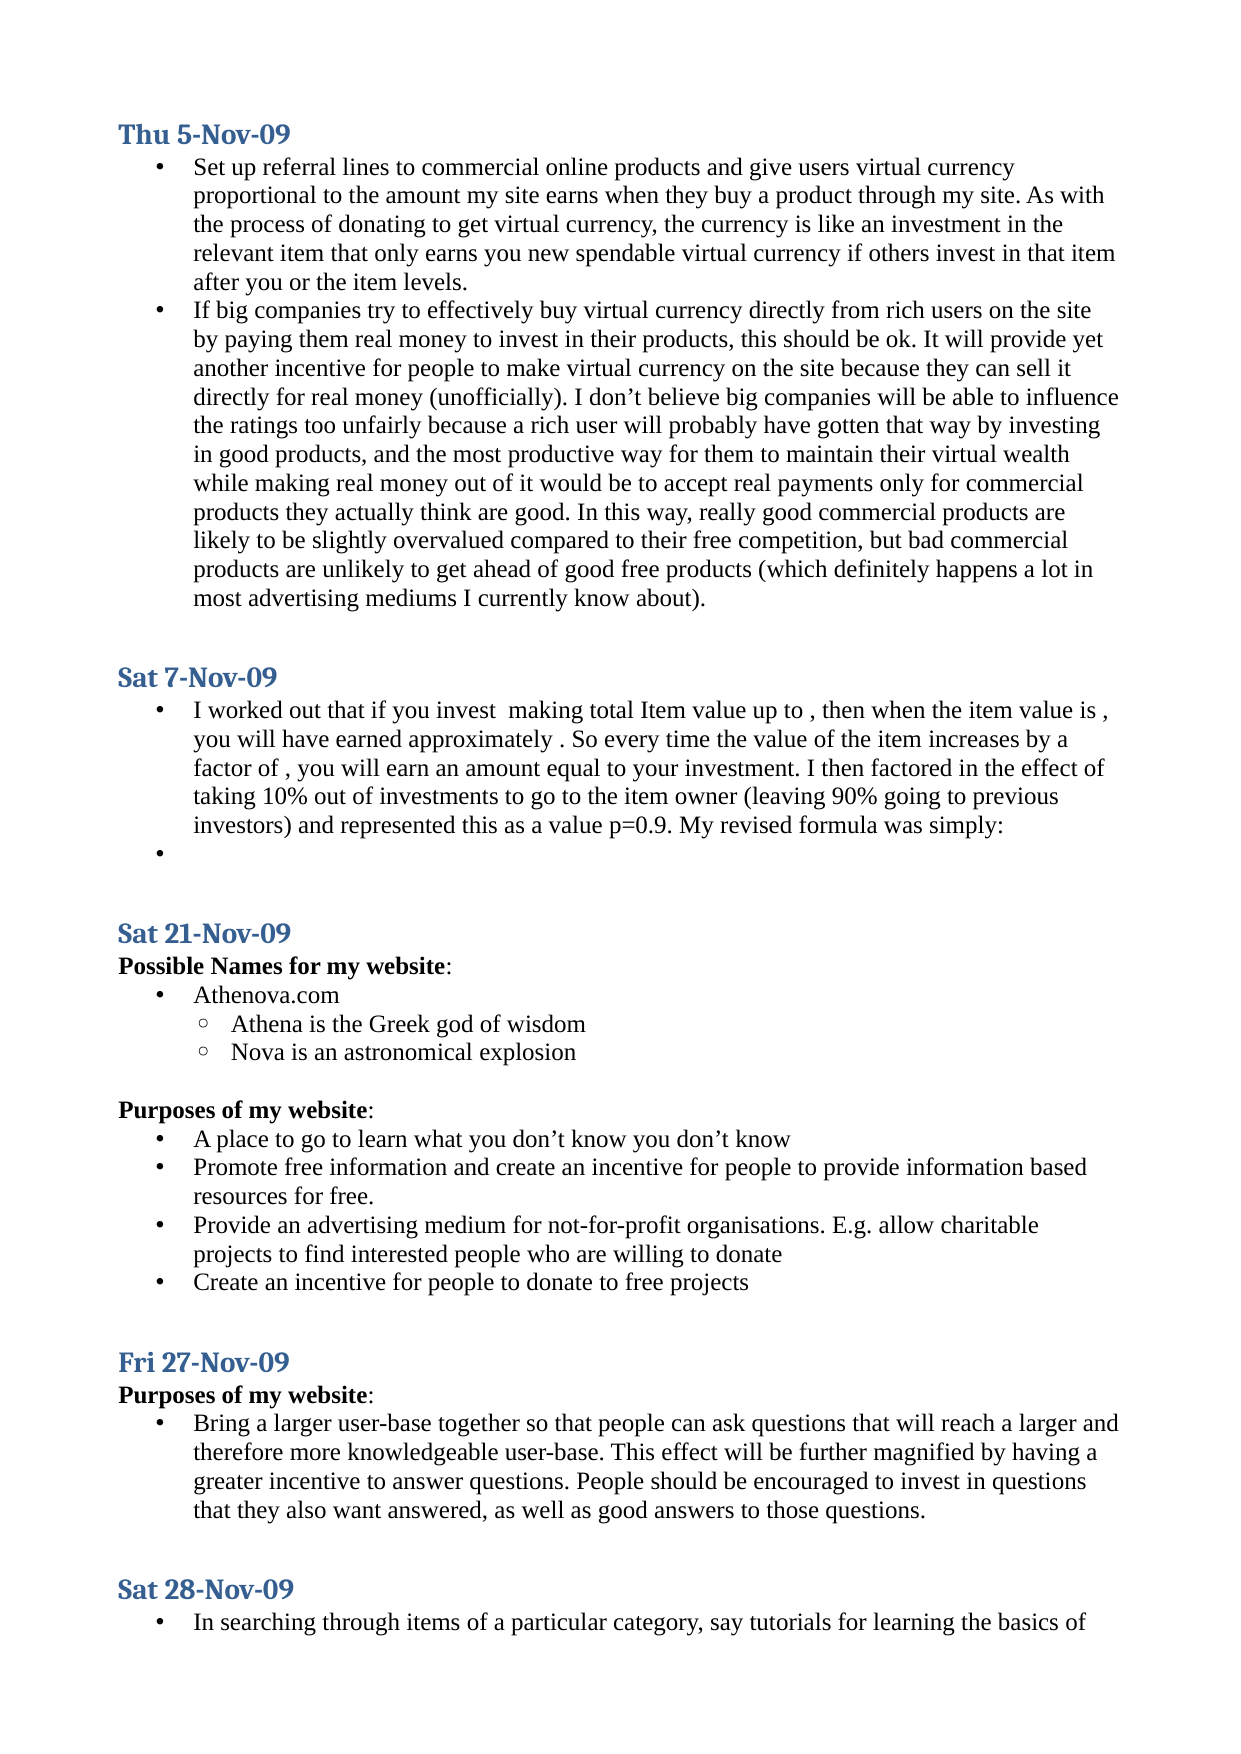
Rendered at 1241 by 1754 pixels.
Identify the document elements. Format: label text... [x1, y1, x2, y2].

list If big companies try to effectively buy virtual currency directly from rich users on the site by paying them real money to invest in their products, this should be ok. It will provide yet another incentive for people to make virtual currency on the site because they can sell it directly for real money (unofficially). I don’t believe big companies will be able to influence the ratings too unfairly because a rich user will probably have gotten that way by investing in good products, and the most productive way for them to maintain their virtual wealth while making real money out of it would be to accept real payments only for commercial products they actually think are good. In this way, really good commercial products are likely to be slightly overvalued compared to their free competition, but bad commercial products are unlikely to get ahead of good free products (which definitely happens a lot in most advertising mediums I currently know about). [156, 295, 1122, 612]
subtitle Sat 7-Nov-09 [118, 662, 1122, 695]
list Promote free information and create an incentive for people to provide information based resources for free. [156, 1152, 1122, 1210]
subtitle Thu 5-Nov-09 [118, 118, 1122, 152]
text Possible Names for my website: [118, 951, 1122, 980]
text Purposes of my website: [118, 1095, 1122, 1124]
list Create an incentive for people to donate to free projects [156, 1267, 1122, 1296]
list Bring a larger user-base together so that people can ask questions that will reach a larger and therefore more knowledgeable user-base. This effect will be further magnified by having a greater incentive to answer questions. People should be encouraged to invest in questions that they also want answered, as well as good answers to those questions. [156, 1408, 1122, 1523]
list I worked out that if you invest making total Item value up to , then when the item value is , you will have earned approximately . So every time the value of the item increases by a factor of , you will earn an amount equal to your investment. I then factored in the effect of taking 10% out of investments to go to the item owner (leaving 90% going to previous investors) and represented this as a value p=0.9. My revised formula was simply: [156, 695, 1122, 839]
list Provide an advertising medium for not-for-profit organisations. E.g. allow charitable projects to find interested people who are willing to donate [156, 1210, 1122, 1267]
text Purposes of my website: [118, 1380, 1122, 1408]
subtitle Fri 27-Nov-09 [118, 1346, 1122, 1380]
list In searching through items of a particular category, say tutorials for learning the basics of [156, 1607, 1122, 1636]
subtitle Sat 28-Nov-09 [118, 1573, 1122, 1607]
list A place to go to learn what you don’t know you don’t know [156, 1124, 1122, 1152]
list Athenova.com [156, 980, 1122, 1009]
subtitle Sat 21-Nov-09 [118, 918, 1122, 951]
list Nova is an astronomical explosion [193, 1037, 1122, 1066]
list Athena is the Greek god of wisdom [193, 1009, 1122, 1037]
list Set up referral lines to commercial online products and give users virtual currency proportional to the amount my site earns when they buy a product through my site. As with the process of donating to get virtual currency, the currency is like an investment in the relevant item that only earns you new spendable virtual currency if others invest in that item after you or the item levels. [156, 152, 1122, 295]
